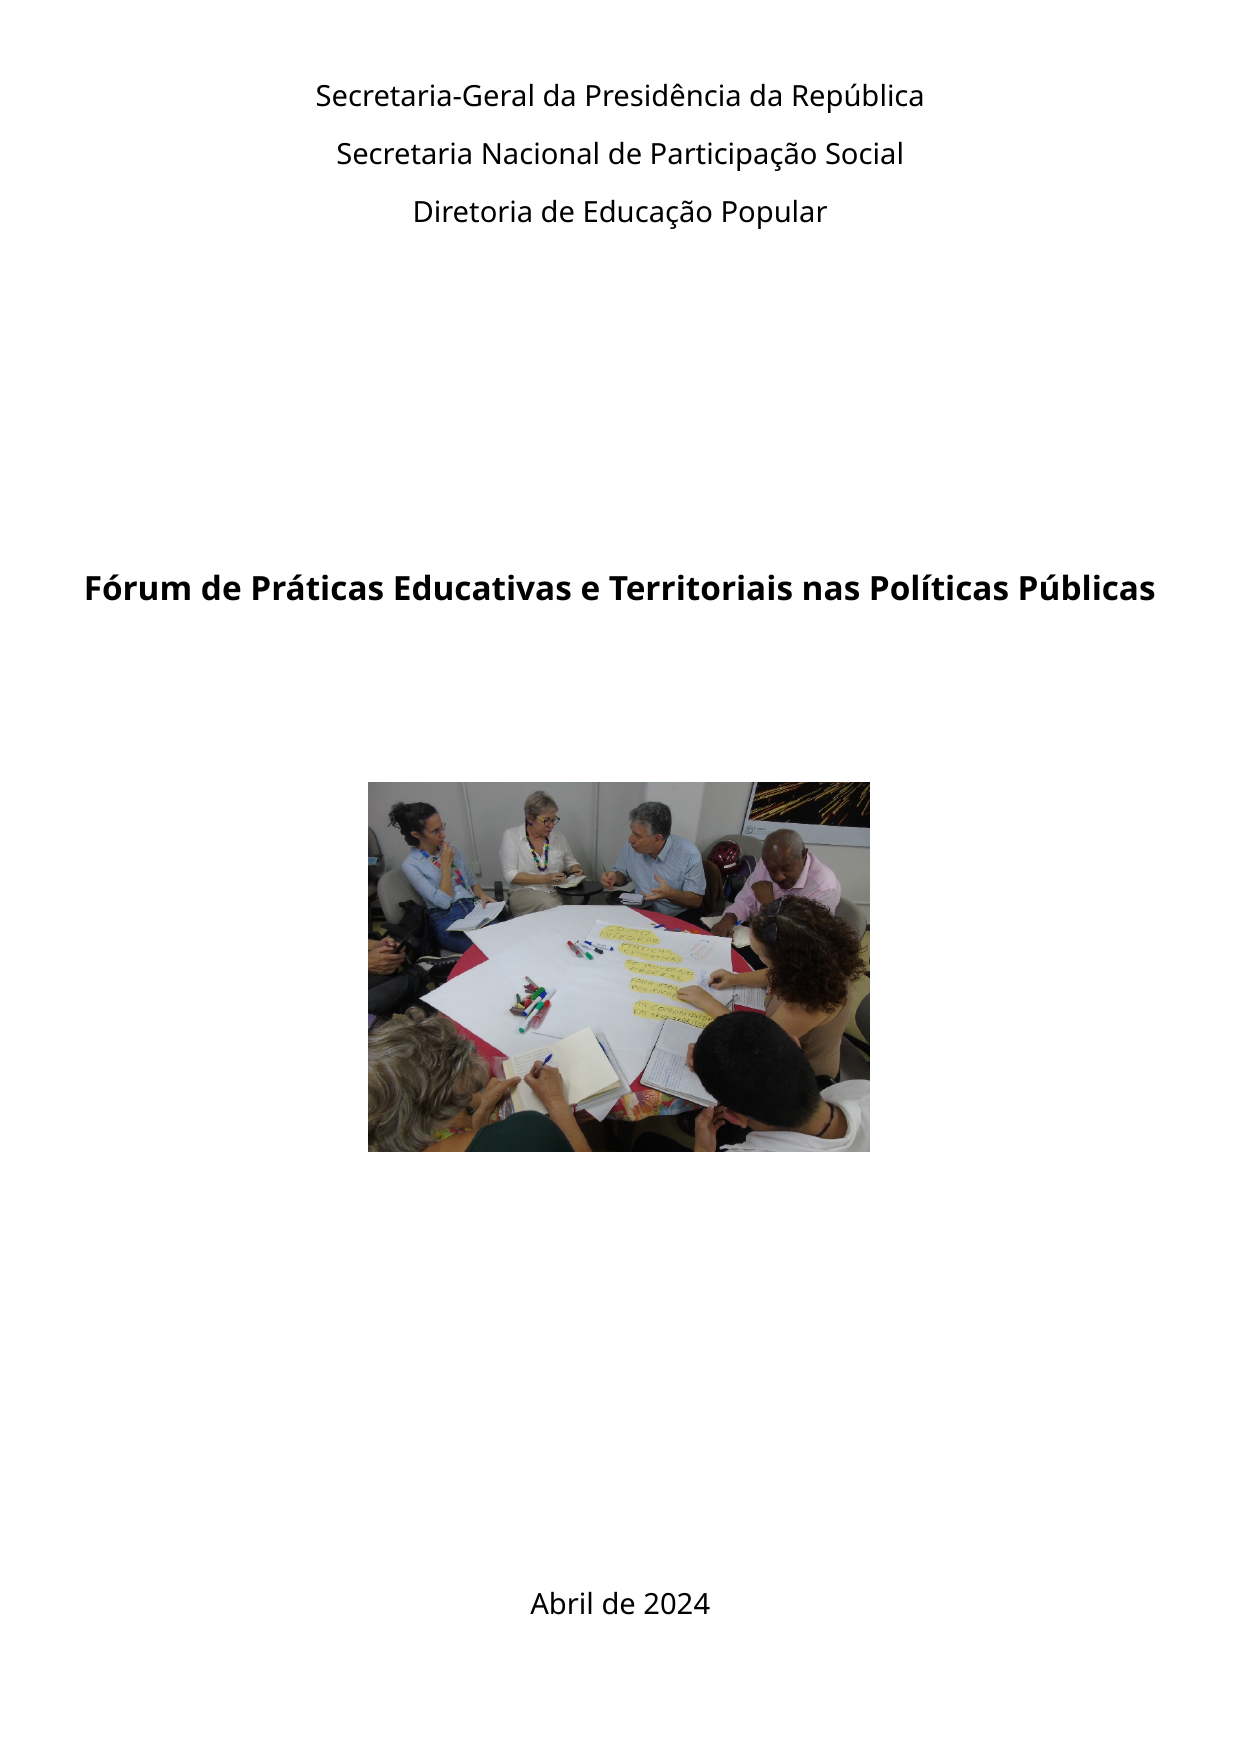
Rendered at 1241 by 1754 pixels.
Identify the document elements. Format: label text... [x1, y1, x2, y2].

text Diretoria de Educação Popular [75, 191, 1165, 231]
text Fórum de Práticas Educativas e Territoriais nas Políticas Públicas [75, 565, 1165, 610]
text Secretaria Nacional de Participação Social [75, 133, 1165, 173]
text Secretaria-Geral da Presidência da República [75, 75, 1165, 115]
text Abril de 2024 [75, 1583, 1165, 1623]
